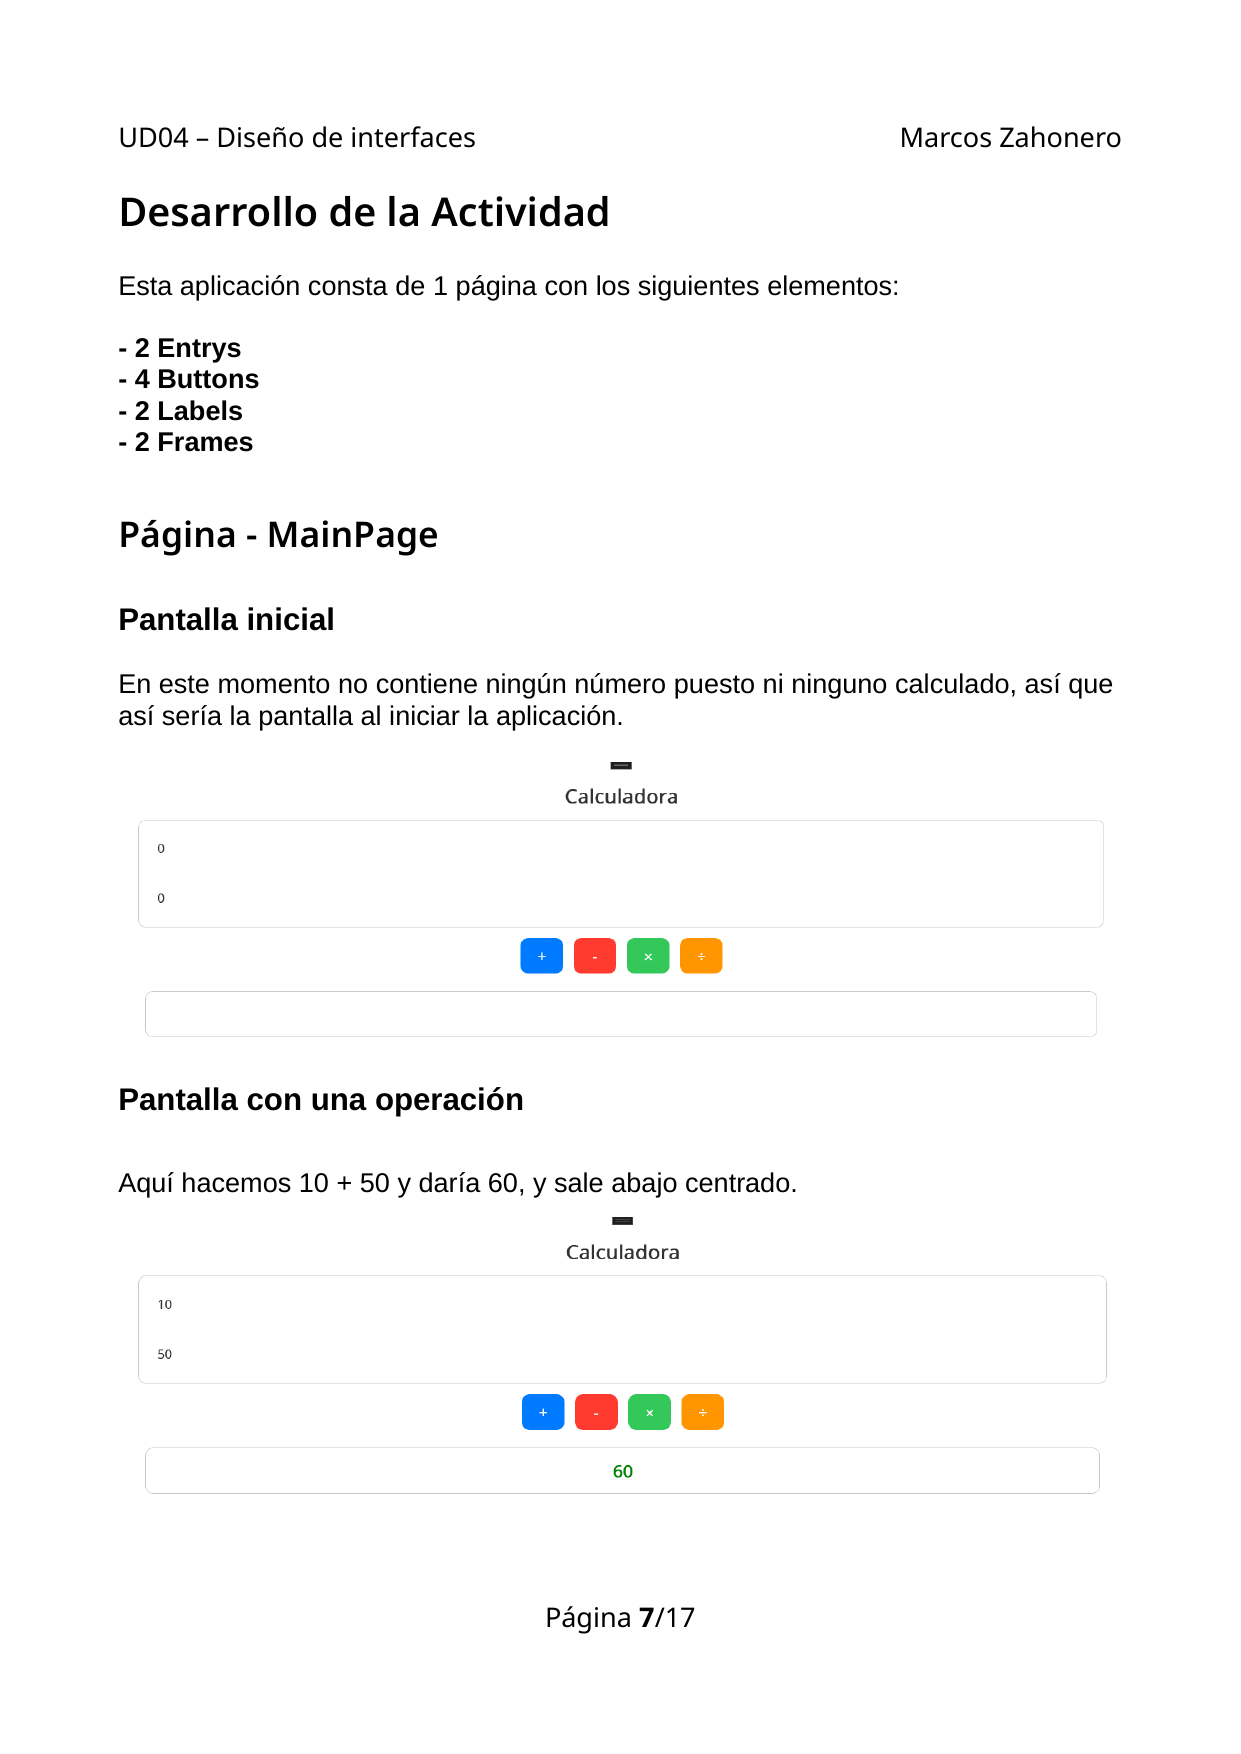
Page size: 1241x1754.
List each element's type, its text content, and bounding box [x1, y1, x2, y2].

picture [118, 762, 1123, 1050]
text Esta aplicación consta de 1 página con los siguientes elementos: [118, 270, 1122, 301]
text - 2 Labels [118, 395, 1122, 426]
subtitle Pantalla con una operación [118, 1081, 1122, 1116]
text - 2 Frames [118, 426, 1122, 457]
text En este momento no contiene ningún número puesto ni ninguno calculado, así que así sería la pantalla al iniciar la aplicación. [118, 668, 1122, 731]
text - 4 Buttons [118, 363, 1122, 395]
picture [118, 1217, 1123, 1512]
text Aquí hacemos 10 + 50 y daría 60, y sale abajo centrado. [118, 1167, 1122, 1198]
subtitle Pantalla inicial [118, 601, 1122, 637]
subtitle Desarrollo de la Actividad [118, 184, 1122, 238]
text - 2 Entrys [118, 332, 1122, 363]
subtitle Página - MainPage [118, 509, 1122, 557]
